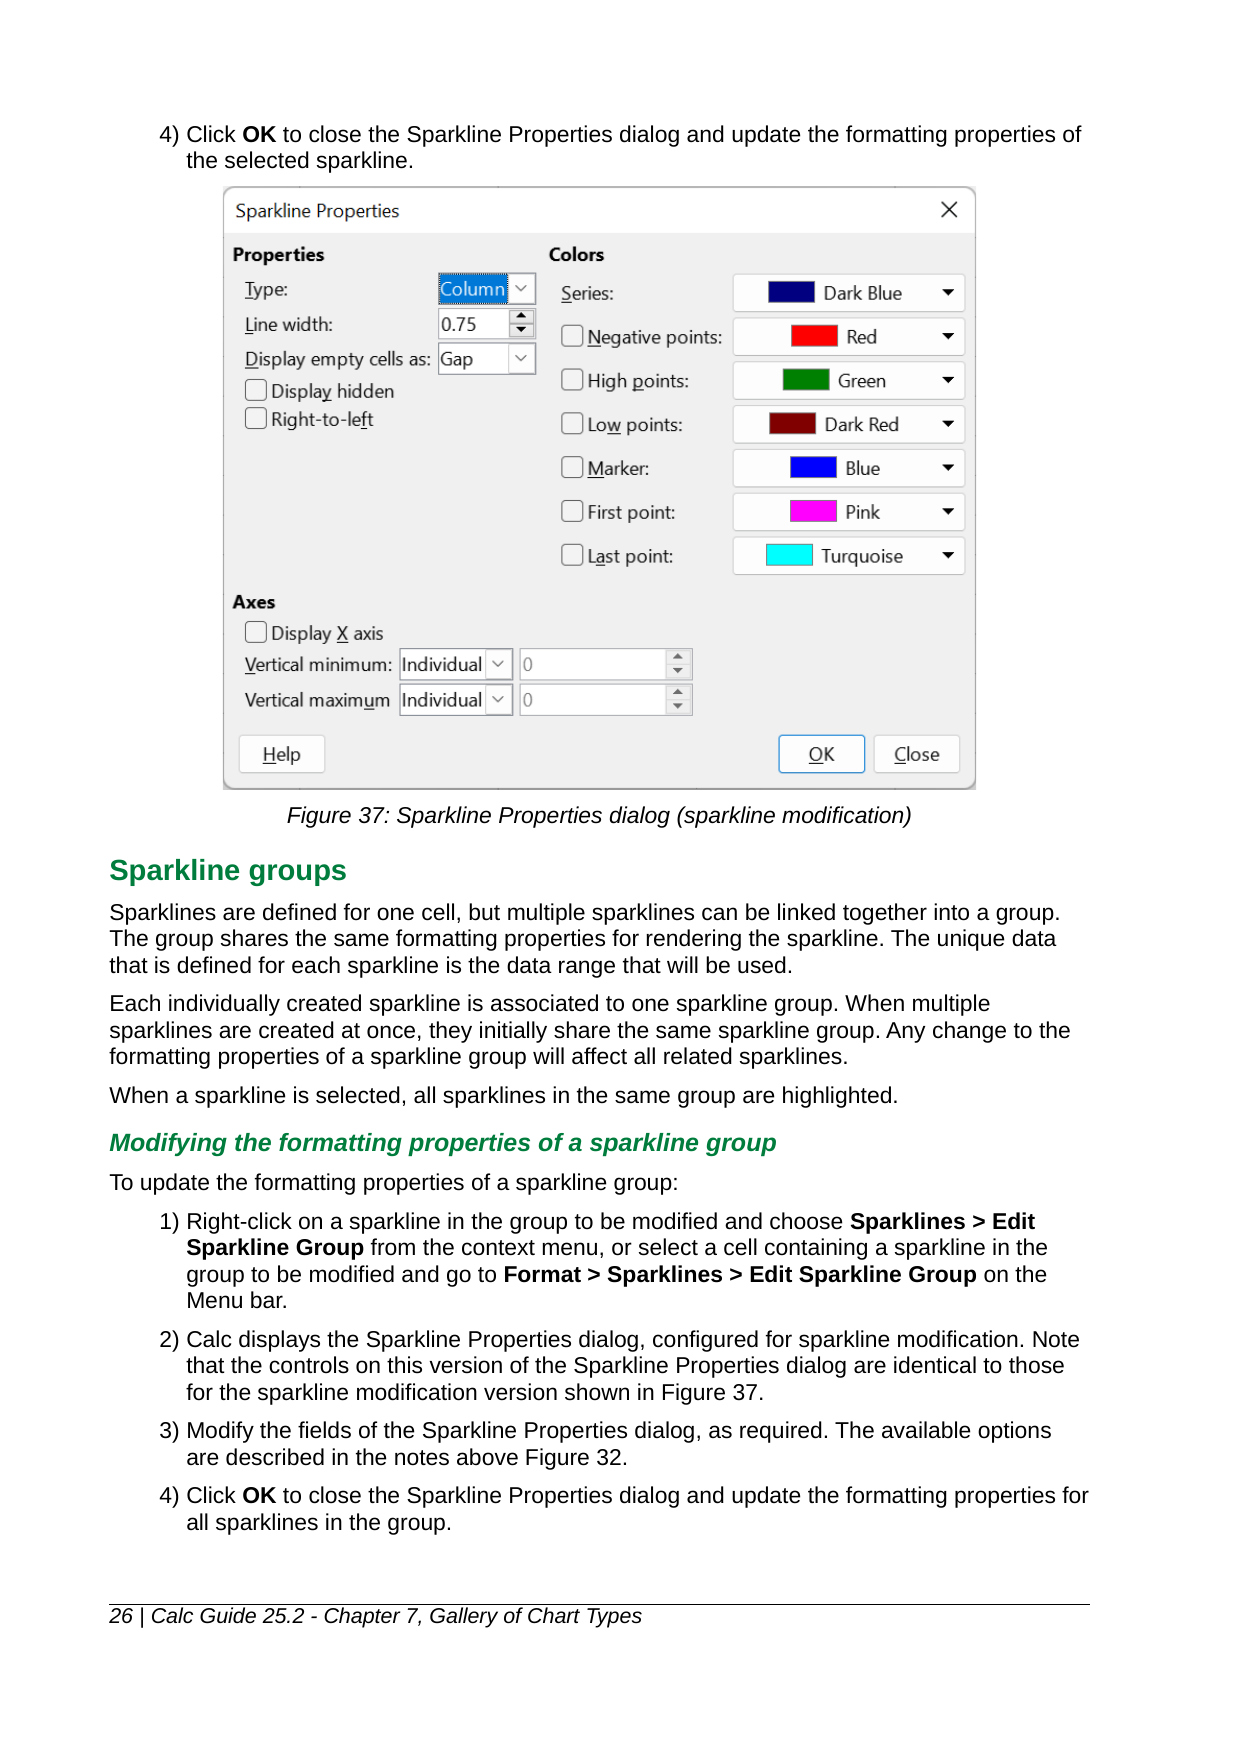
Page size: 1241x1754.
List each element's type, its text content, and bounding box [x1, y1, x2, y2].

subtitle Sparkline groups [109, 853, 1090, 886]
list Click OK to close the Sparkline Properties dialog and update the formatting properties for all sparklines in the group. [186, 1482, 1090, 1535]
text Each individually created sparkline is associated to one sparkline group. When multiple sparklines are created at once, they initially share the same sparkline group. Any change to the formatting properties of a sparkline group will affect all related sparklines. [109, 990, 1090, 1069]
subtitle Modifying the formatting properties of a sparkline group [109, 1128, 1090, 1157]
list Click OK to close the Sparkline Properties dialog and update the formatting properties of the selected sparkline. [186, 121, 1090, 174]
text When a sparkline is selected, all sparklines in the same group are highlighted. [109, 1082, 1090, 1108]
list Calc displays the Sparkline Properties dialog, configured for sparkline modification. Note that the controls on this version of the Sparkline Properties dialog are identical to those for the sparkline modification version shown in Figure 37. [186, 1326, 1090, 1405]
picture [222, 186, 977, 790]
text Figure 37: Sparkline Properties dialog (sparkline modification) [223, 802, 976, 828]
list Modify the fields of the Sparkline Properties dialog, as required. The available options are described in the notes above Figure 32. [186, 1417, 1090, 1470]
list To update the formatting properties of a sparkline group: [109, 1169, 1090, 1195]
text Sparklines are defined for one cell, but multiple sparklines can be linked together into a group. The group shares the same formatting properties for rendering the sparkline. The unique data that is defined for each sparkline is the data range that will be used. [109, 899, 1090, 978]
list Right-click on a sparkline in the group to be modified and choose Sparklines > Edit Sparkline Group from the context menu, or select a cell containing a sparkline in the group to be modified and go to Format > Sparklines > Edit Sparkline Group on the Menu bar. [186, 1208, 1090, 1313]
